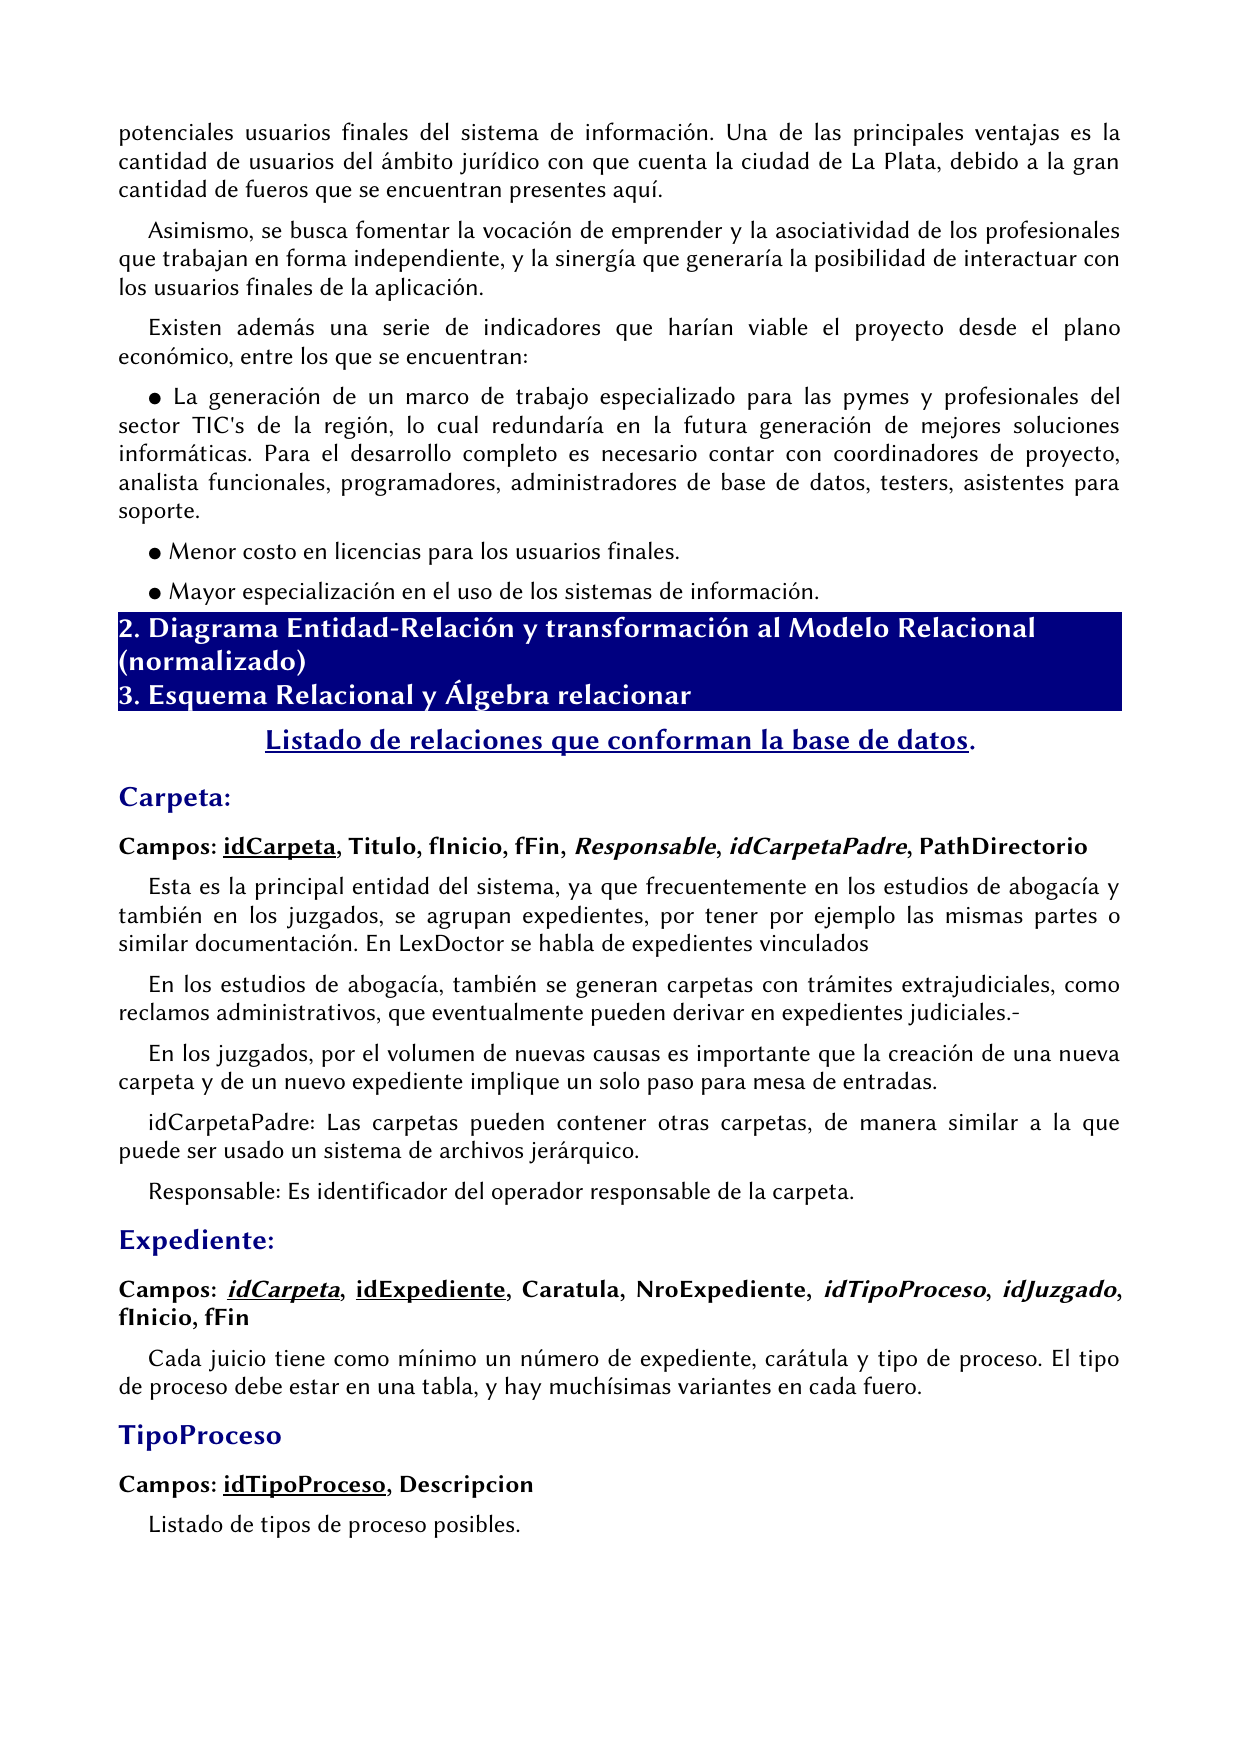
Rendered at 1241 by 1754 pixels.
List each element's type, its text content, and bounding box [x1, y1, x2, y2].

text 2. Diagrama Entidad-Relación y transformación al Modelo Relacional (normalizado) [118, 612, 1122, 678]
text Existen además una serie de indicadores que harían viable el proyecto desde el plano económico, entre los que se encuentran: [118, 313, 1122, 370]
subtitle Expediente: [118, 1223, 1122, 1256]
text ● La generación de un marco de trabajo especializado para las pymes y profesionales del sector TIC's de la región, lo cual redundaría en la futura generación de mejores soluciones informáticas. Para el desarrollo completo es necesario contar con coordinadores de proyecto, analista funcionales, programadores, administradores de base de datos, testers, asistentes para soporte. [118, 382, 1122, 525]
text 3. Esquema Relacional y Álgebra relacionar [118, 678, 1122, 711]
text Esta es la principal entidad del sistema, ya que frecuentemente en los estudios de abogacía y también en los juzgados, se agrupan expedientes, por tener por ejemplo las mismas partes o similar documentación. En LexDoctor se habla de expedientes vinculados [118, 872, 1122, 958]
text Cada juicio tiene como mínimo un número de expediente, carátula y tipo de proceso. El tipo de proceso debe estar en una tabla, y hay muchísimas variantes en cada fuero. [118, 1343, 1122, 1401]
text En los juzgados, por el volumen de nuevas causas es importante que la creación de una nueva carpeta y de un nuevo expediente implique un solo paso para mesa de entradas. [118, 1039, 1122, 1096]
text idCarpetaPadre: Las carpetas pueden contener otras carpetas, de manera similar a la que puede ser usado un sistema de archivos jerárquico. [118, 1108, 1122, 1165]
text ● Menor costo en licencias para los usuarios finales. [118, 537, 1122, 565]
text En los estudios de abogacía, también se generan carpetas con trámites extrajudiciales, como reclamos administrativos, que eventualmente pueden derivar en expedientes judiciales.- [118, 970, 1122, 1027]
subtitle Listado de relaciones que conforman la base de datos. [118, 723, 1122, 756]
subtitle TipoProceso [118, 1418, 1122, 1452]
text Asimismo, se busca fomentar la vocación de emprender y la asociatividad de los profesionales que trabajan en forma independiente, y la sinergía que generaría la posibilidad de interactuar con los usuarios finales de la aplicación. [118, 216, 1122, 301]
text Listado de tipos de proceso posibles. [118, 1510, 1122, 1539]
text Campos: idCarpeta, idExpediente, Caratula, NroExpediente, idTipoProceso, idJuzgado, fInicio, fFin [118, 1274, 1122, 1332]
text Responsable: Es identificador del operador responsable de la carpeta. [118, 1177, 1122, 1205]
text Campos: idTipoProceso, Descripcion [118, 1470, 1122, 1498]
text potenciales usuarios finales del sistema de información. Una de las principales ventajas es la cantidad de usuarios del ámbito jurídico con que cuenta la ciudad de La Plata, debido a la gran cantidad de fueros que se encuentran presentes aquí. [118, 118, 1122, 204]
text ● Mayor especialización en el uso de los sistemas de información. [118, 577, 1122, 606]
subtitle Carpeta: [118, 780, 1122, 814]
text Campos: idCarpeta, Titulo, fInicio, fFin, Responsable, idCarpetaPadre, PathDirectorio [118, 832, 1122, 861]
